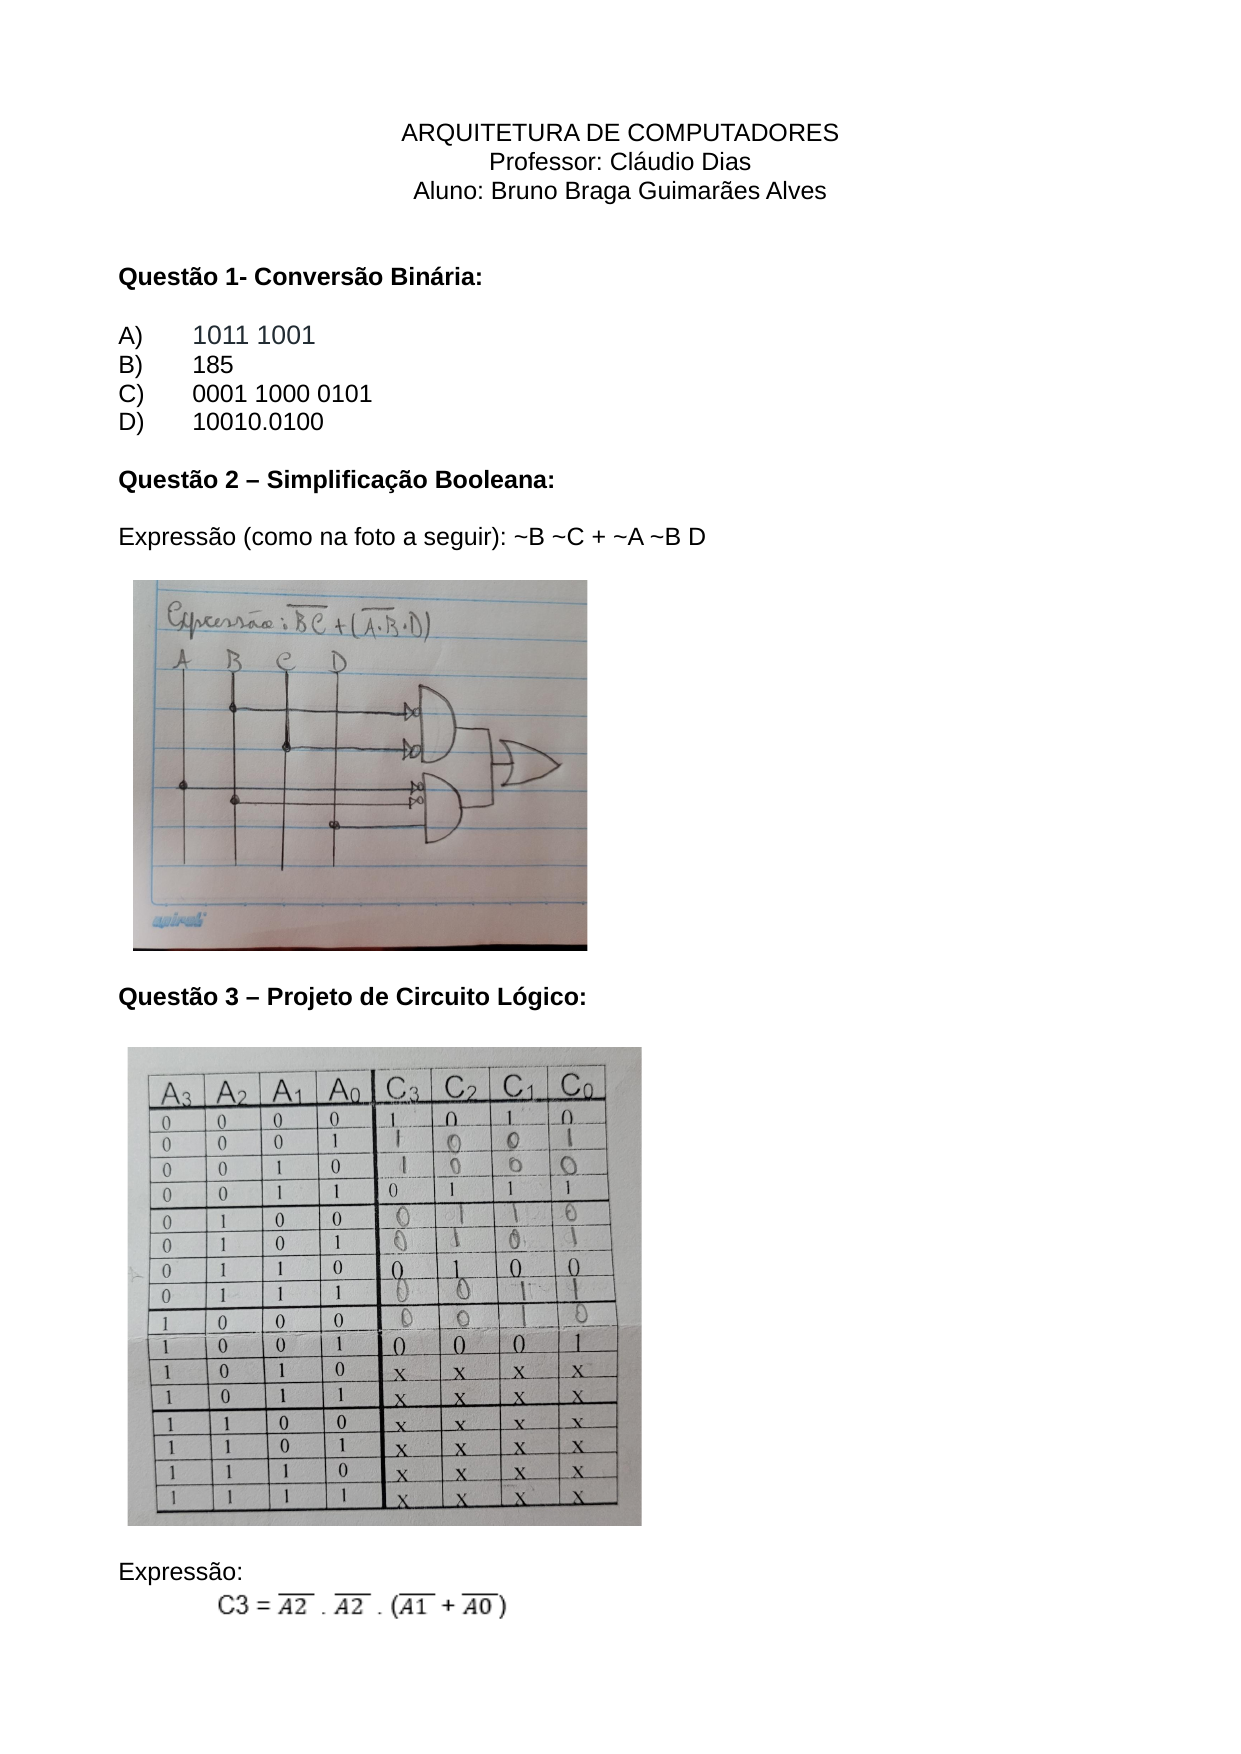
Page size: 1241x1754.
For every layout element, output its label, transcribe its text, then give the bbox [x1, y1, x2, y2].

text Questão 3 – Projeto de Circuito Lógico: [118, 982, 1122, 1011]
text Expressão (como na foto a seguir): ~B ~C + ~A ~B D [118, 522, 1122, 551]
text A) 1011 1001 [118, 319, 1122, 350]
text Questão 2 – Simplificação Booleana: [118, 465, 1122, 494]
text ARQUITETURA DE COMPUTADORES [118, 118, 1122, 147]
picture [208, 1586, 514, 1630]
text Questão 1- Conversão Binária: [118, 262, 1122, 291]
text Aluno: Bruno Braga Guimarães Alves [118, 176, 1122, 204]
text C) 0001 1000 0101 [118, 379, 1122, 407]
text B) 185 [118, 350, 1122, 379]
text Professor: Cláudio Dias [118, 147, 1122, 176]
text D) 10010.0100 [118, 407, 1122, 436]
picture [133, 580, 588, 951]
picture [127, 1047, 642, 1526]
text Expressão: [118, 1557, 1122, 1586]
